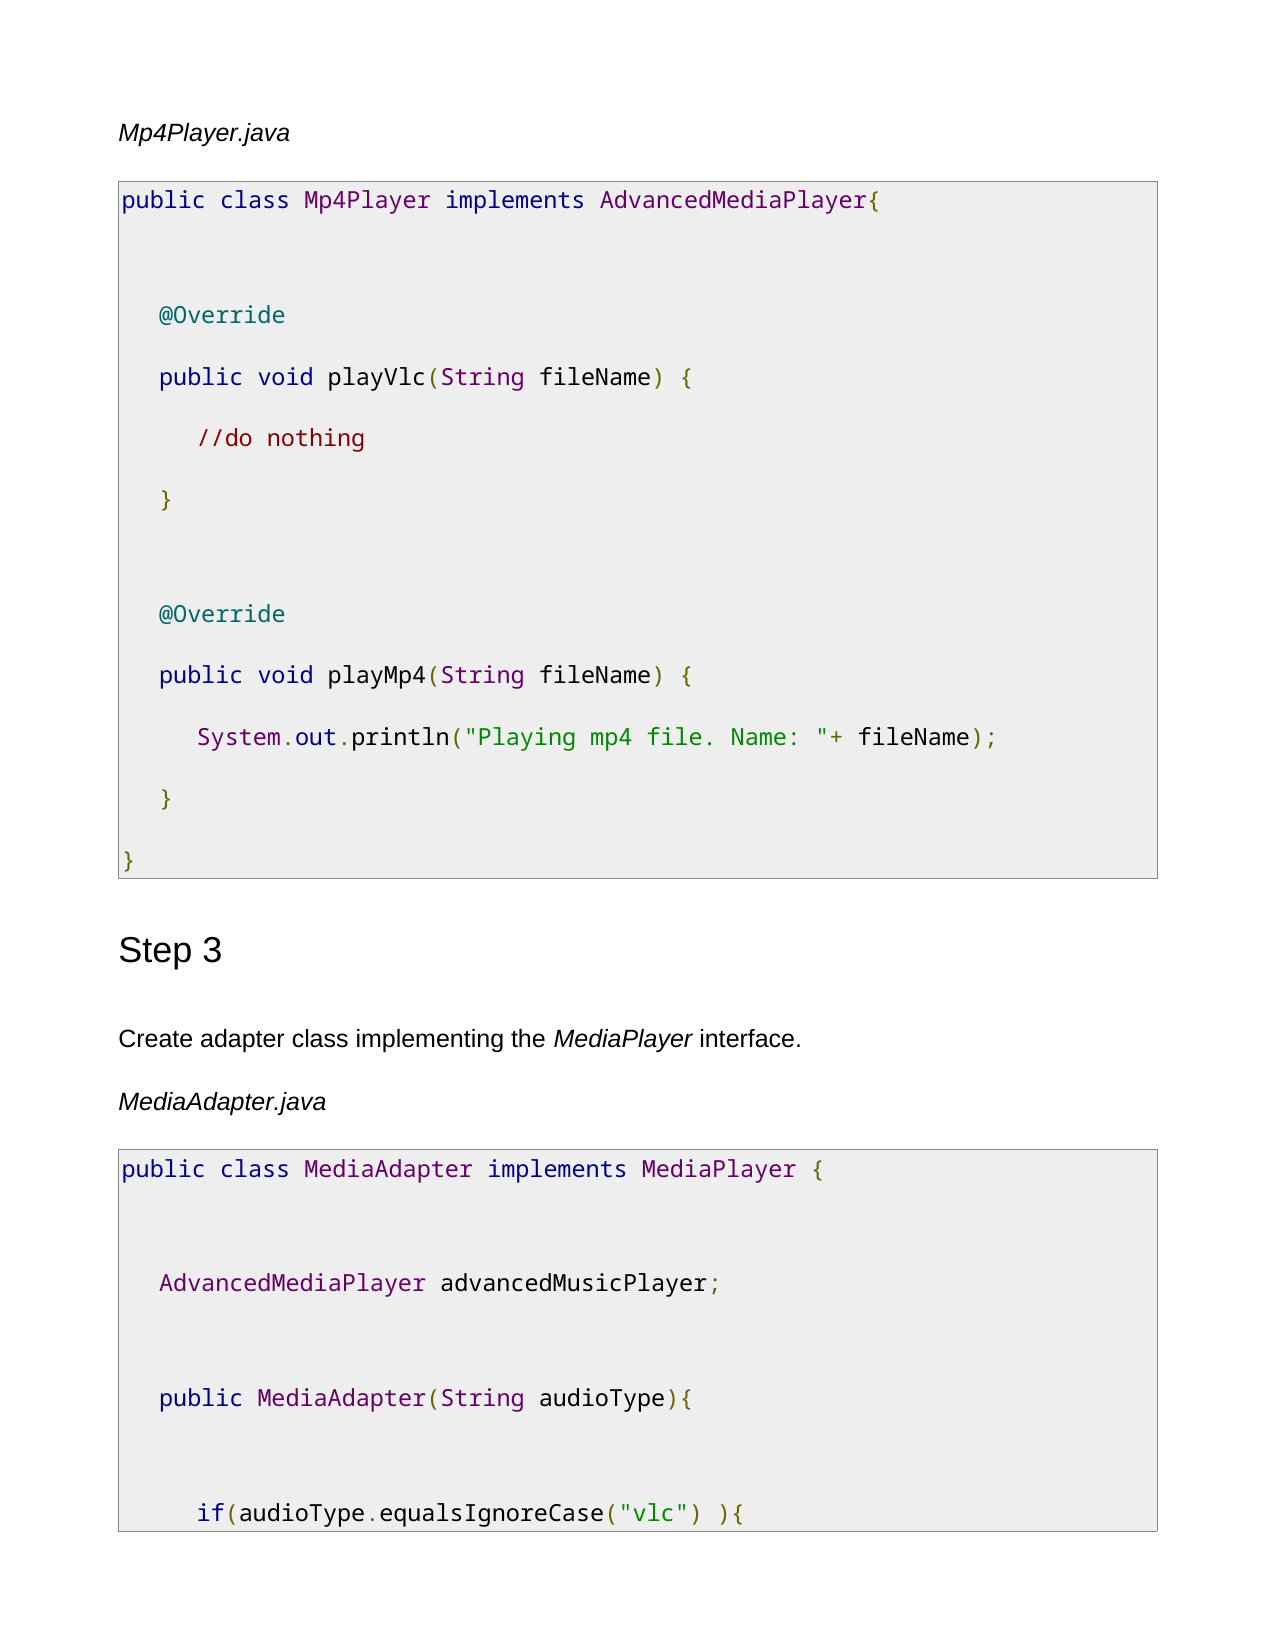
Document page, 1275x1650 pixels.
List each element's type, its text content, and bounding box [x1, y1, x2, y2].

text } [119, 840, 1157, 878]
text System.out.println("Playing mp4 file. Name: "+ fileName); [119, 717, 1157, 752]
text Mp4Player.java [118, 118, 1157, 147]
text Create adapter class implementing the MediaPlayer interface. [118, 1024, 1157, 1053]
text } [119, 778, 1157, 814]
subtitle Step 3 [118, 929, 1157, 970]
text public class Mp4Player implements AdvancedMediaPlayer{ [119, 182, 1157, 216]
text @Override [119, 594, 1157, 629]
text public void playMp4(String fileName) { [119, 656, 1157, 691]
text //do nothing [119, 418, 1157, 453]
text } [119, 479, 1157, 515]
text if(audioType.equalsIgnoreCase("vlc") ){ [119, 1493, 1157, 1531]
text public void playVlc(String fileName) { [119, 357, 1157, 392]
text AdvancedMediaPlayer advancedMusicPlayer; [119, 1263, 1157, 1299]
text @Override [119, 295, 1157, 330]
text public class MediaAdapter implements MediaPlayer { [119, 1150, 1157, 1184]
text public MediaAdapter(String audioType){ [119, 1378, 1157, 1413]
text MediaAdapter.java [118, 1086, 1157, 1115]
